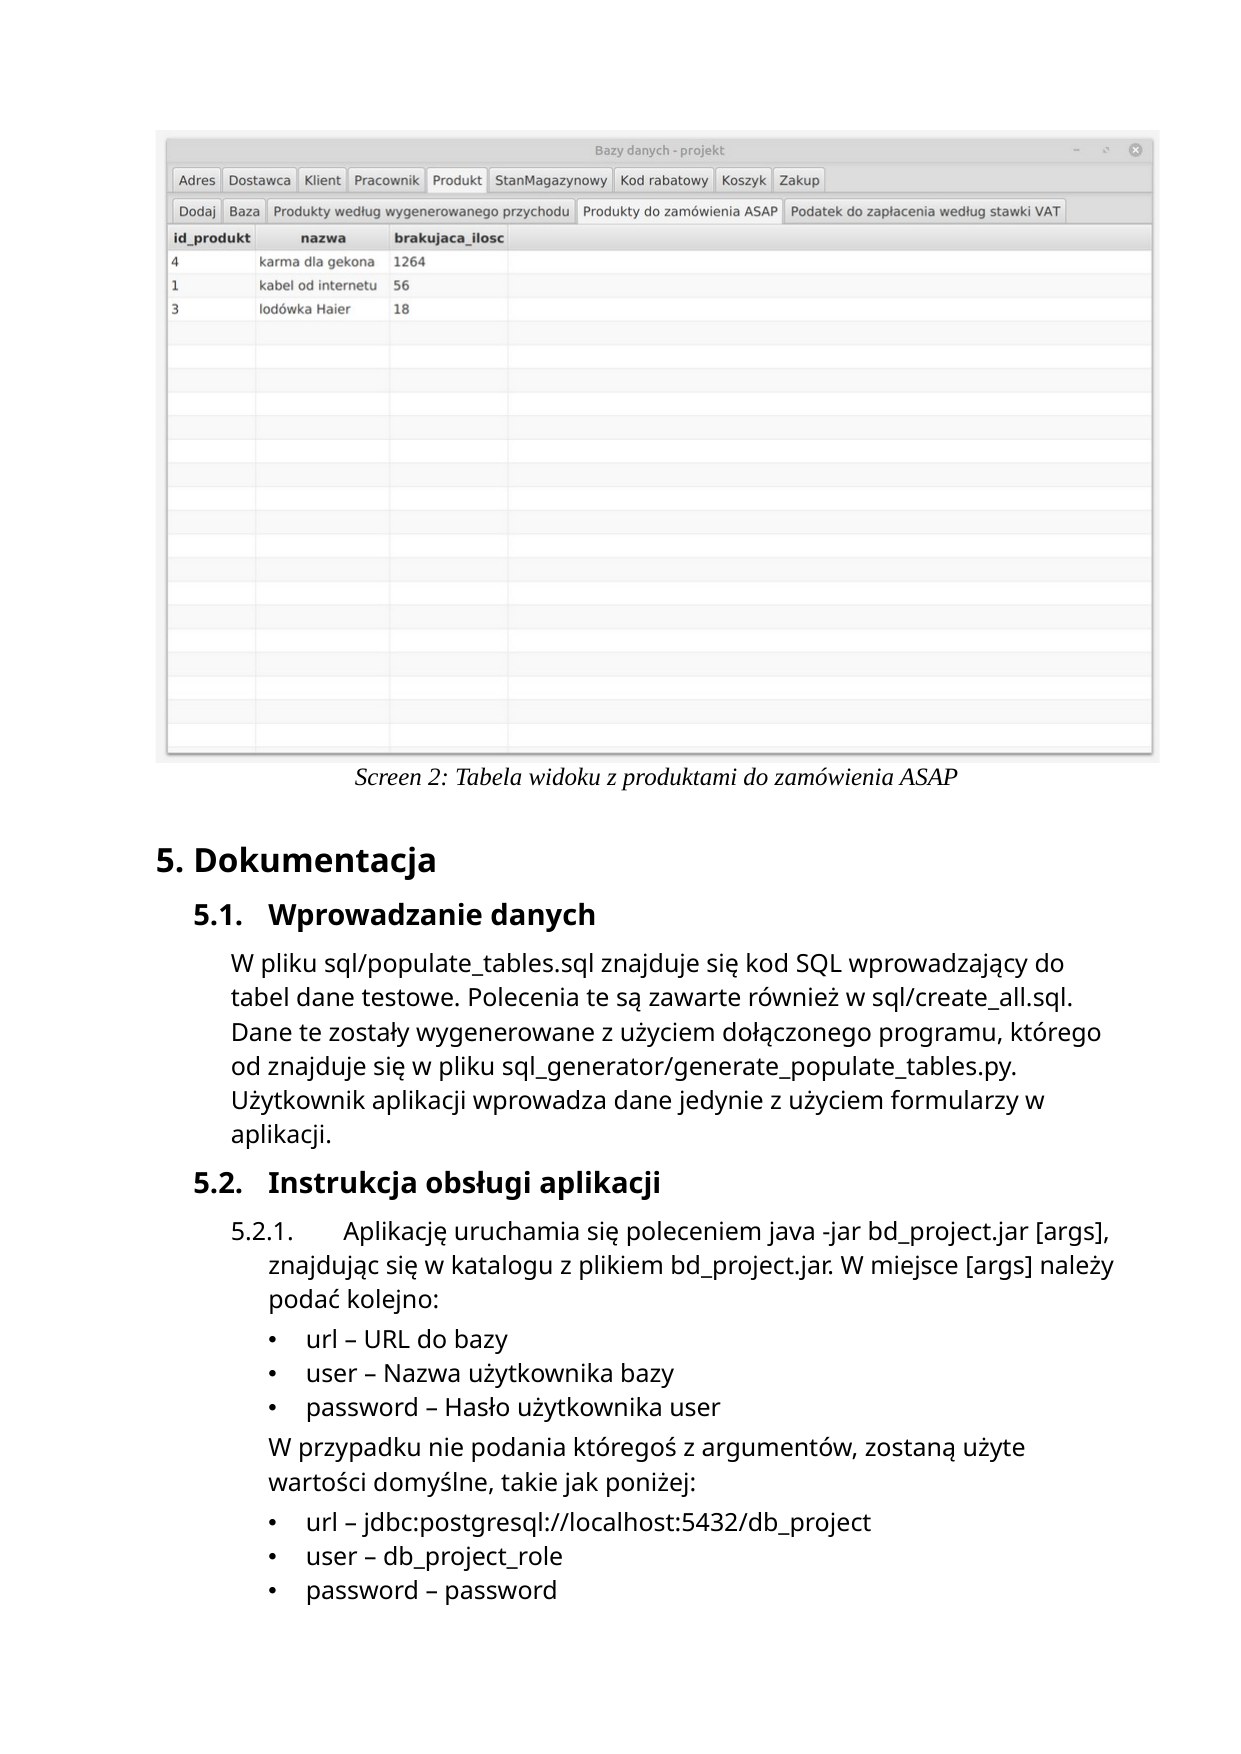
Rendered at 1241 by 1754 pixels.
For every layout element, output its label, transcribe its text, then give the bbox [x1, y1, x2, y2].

picture [155, 130, 1160, 763]
list Dokumentacja [156, 837, 1122, 883]
list Aplikację uruchamia się poleceniem java -jar bd_project.jar [args], znajdując się w katalogu z plikiem bd_project.jar. W miejsce [args] należy podać kolejno: [231, 1214, 1122, 1316]
list url – jdbc:postgresql://localhost:5432/db_project [268, 1504, 1122, 1538]
list W przypadku nie podania któregoś z argumentów, zostaną użyte wartości domyślne, takie jak poniżej: [231, 1430, 1122, 1498]
list url – URL do bazy [268, 1322, 1122, 1356]
list W pliku sql/populate_tables.sql znajduje się kod SQL wprowadzający do tabel dane testowe. Polecenia te są zawarte również w sql/create_all.sql. Dane te zostały wygenerowane z użyciem dołączonego programu, którego od znajduje się w pliku sql_generator/generate_populate_tables.py. Użytkownik aplikacji wprowadza dane jedynie z użyciem formularzy w aplikacji. [193, 946, 1122, 1150]
list user – Nazwa użytkownika bazy [268, 1356, 1122, 1390]
list Wprowadzanie danych [193, 894, 1122, 934]
list user – db_project_role [268, 1538, 1122, 1572]
list password – Hasło użytkownika user [268, 1390, 1122, 1424]
list password – password [268, 1572, 1122, 1606]
list Screen 2: Tabela widoku z produktami do zamówienia ASAP [156, 763, 1159, 791]
list Instrukcja obsługi aplikacji [193, 1162, 1122, 1202]
